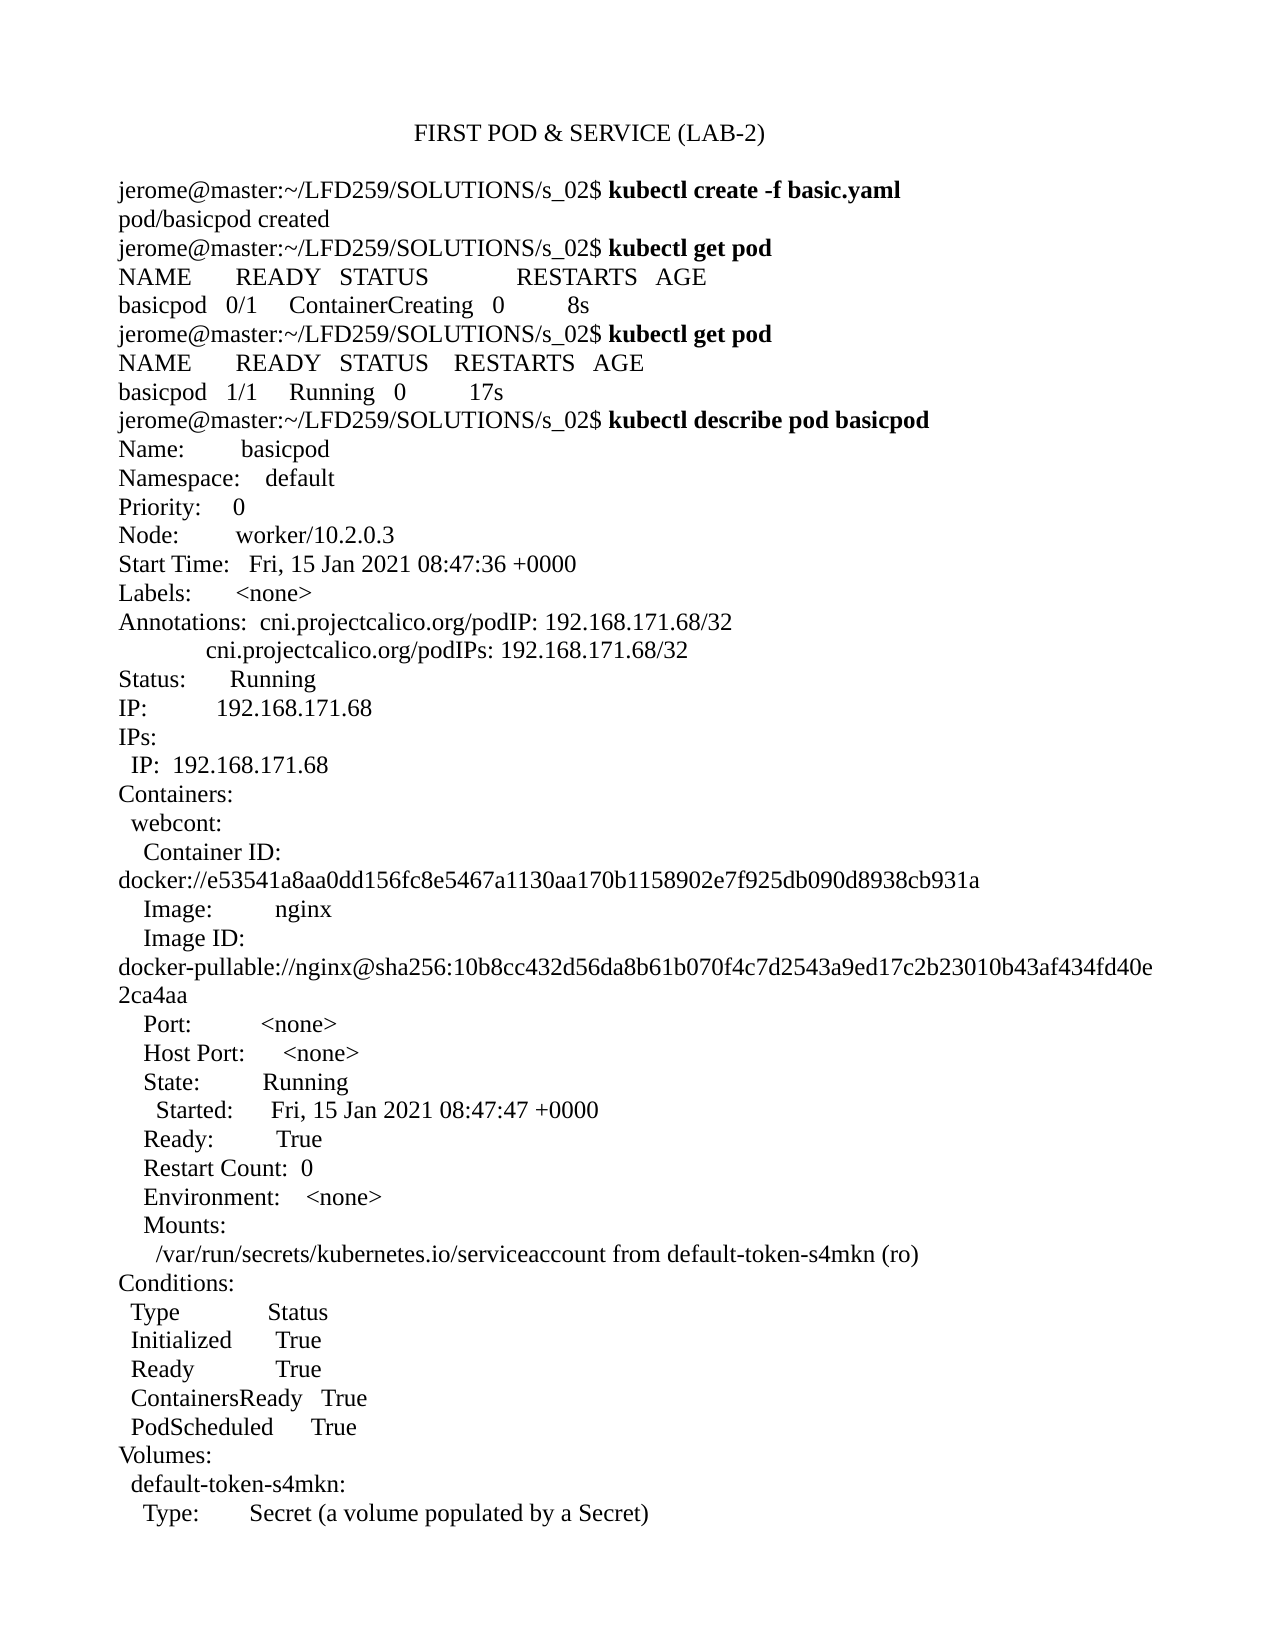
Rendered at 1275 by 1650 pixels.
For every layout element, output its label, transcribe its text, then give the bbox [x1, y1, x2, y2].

text basicpod 0/1 ContainerCreating 0 8s [118, 291, 1157, 319]
text ContainersReady True [118, 1383, 1157, 1412]
text IP: 192.168.171.68 [118, 693, 1157, 722]
text Containers: [118, 779, 1157, 808]
text default-token-s4mkn: [118, 1469, 1157, 1498]
text Image ID: docker-pullable://nginx@sha256:10b8cc432d56da8b61b070f4c7d2543a9ed17c2b23010b43af434fd40e2ca4aa [118, 923, 1157, 1009]
text Namespace: default [118, 463, 1157, 492]
text Node: worker/10.2.0.3 [118, 521, 1157, 549]
text NAME READY STATUS RESTARTS AGE [118, 262, 1157, 291]
text Container ID: docker://e53541a8aa0dd156fc8e5467a1130aa170b1158902e7f925db090d8938cb931a [118, 837, 1157, 894]
text Conditions: [118, 1268, 1157, 1297]
text jerome@master:~/LFD259/SOLUTIONS/s_02$ kubectl get pod [118, 319, 1157, 348]
text Start Time: Fri, 15 Jan 2021 08:47:36 +0000 [118, 549, 1157, 578]
text PodScheduled True [118, 1412, 1157, 1441]
text Port: <none> [118, 1009, 1157, 1038]
text cni.projectcalico.org/podIPs: 192.168.171.68/32 [118, 636, 1157, 664]
text jerome@master:~/LFD259/SOLUTIONS/s_02$ kubectl get pod [118, 233, 1157, 262]
text jerome@master:~/LFD259/SOLUTIONS/s_02$ kubectl create -f basic.yaml [118, 176, 1157, 204]
text IP: 192.168.171.68 [118, 751, 1157, 779]
text Status: Running [118, 664, 1157, 693]
text Host Port: <none> [118, 1038, 1157, 1067]
text Ready: True [118, 1124, 1157, 1153]
text pod/basicpod created [118, 204, 1157, 233]
text Type: Secret (a volume populated by a Secret) [118, 1498, 1157, 1527]
text Image: nginx [118, 894, 1157, 923]
text webcont: [118, 808, 1157, 837]
text Type Status [118, 1297, 1157, 1326]
text Mounts: [118, 1211, 1157, 1239]
text Restart Count: 0 [118, 1153, 1157, 1182]
text /var/run/secrets/kubernetes.io/serviceaccount from default-token-s4mkn (ro) [118, 1239, 1157, 1268]
text Priority: 0 [118, 492, 1157, 521]
text Annotations: cni.projectcalico.org/podIP: 192.168.171.68/32 [118, 607, 1157, 636]
text State: Running [118, 1067, 1157, 1096]
text IPs: [118, 722, 1157, 751]
text NAME READY STATUS RESTARTS AGE [118, 348, 1157, 377]
text Name: basicpod [118, 434, 1157, 463]
text Initialized True [118, 1326, 1157, 1354]
text Labels: <none> [118, 578, 1157, 607]
text jerome@master:~/LFD259/SOLUTIONS/s_02$ kubectl describe pod basicpod [118, 406, 1157, 434]
text Volumes: [118, 1441, 1157, 1469]
text basicpod 1/1 Running 0 17s [118, 377, 1157, 406]
text FIRST POD & SERVICE (LAB-2) [118, 118, 1157, 147]
text Environment: <none> [118, 1182, 1157, 1211]
text Ready True [118, 1354, 1157, 1383]
text Started: Fri, 15 Jan 2021 08:47:47 +0000 [118, 1096, 1157, 1124]
